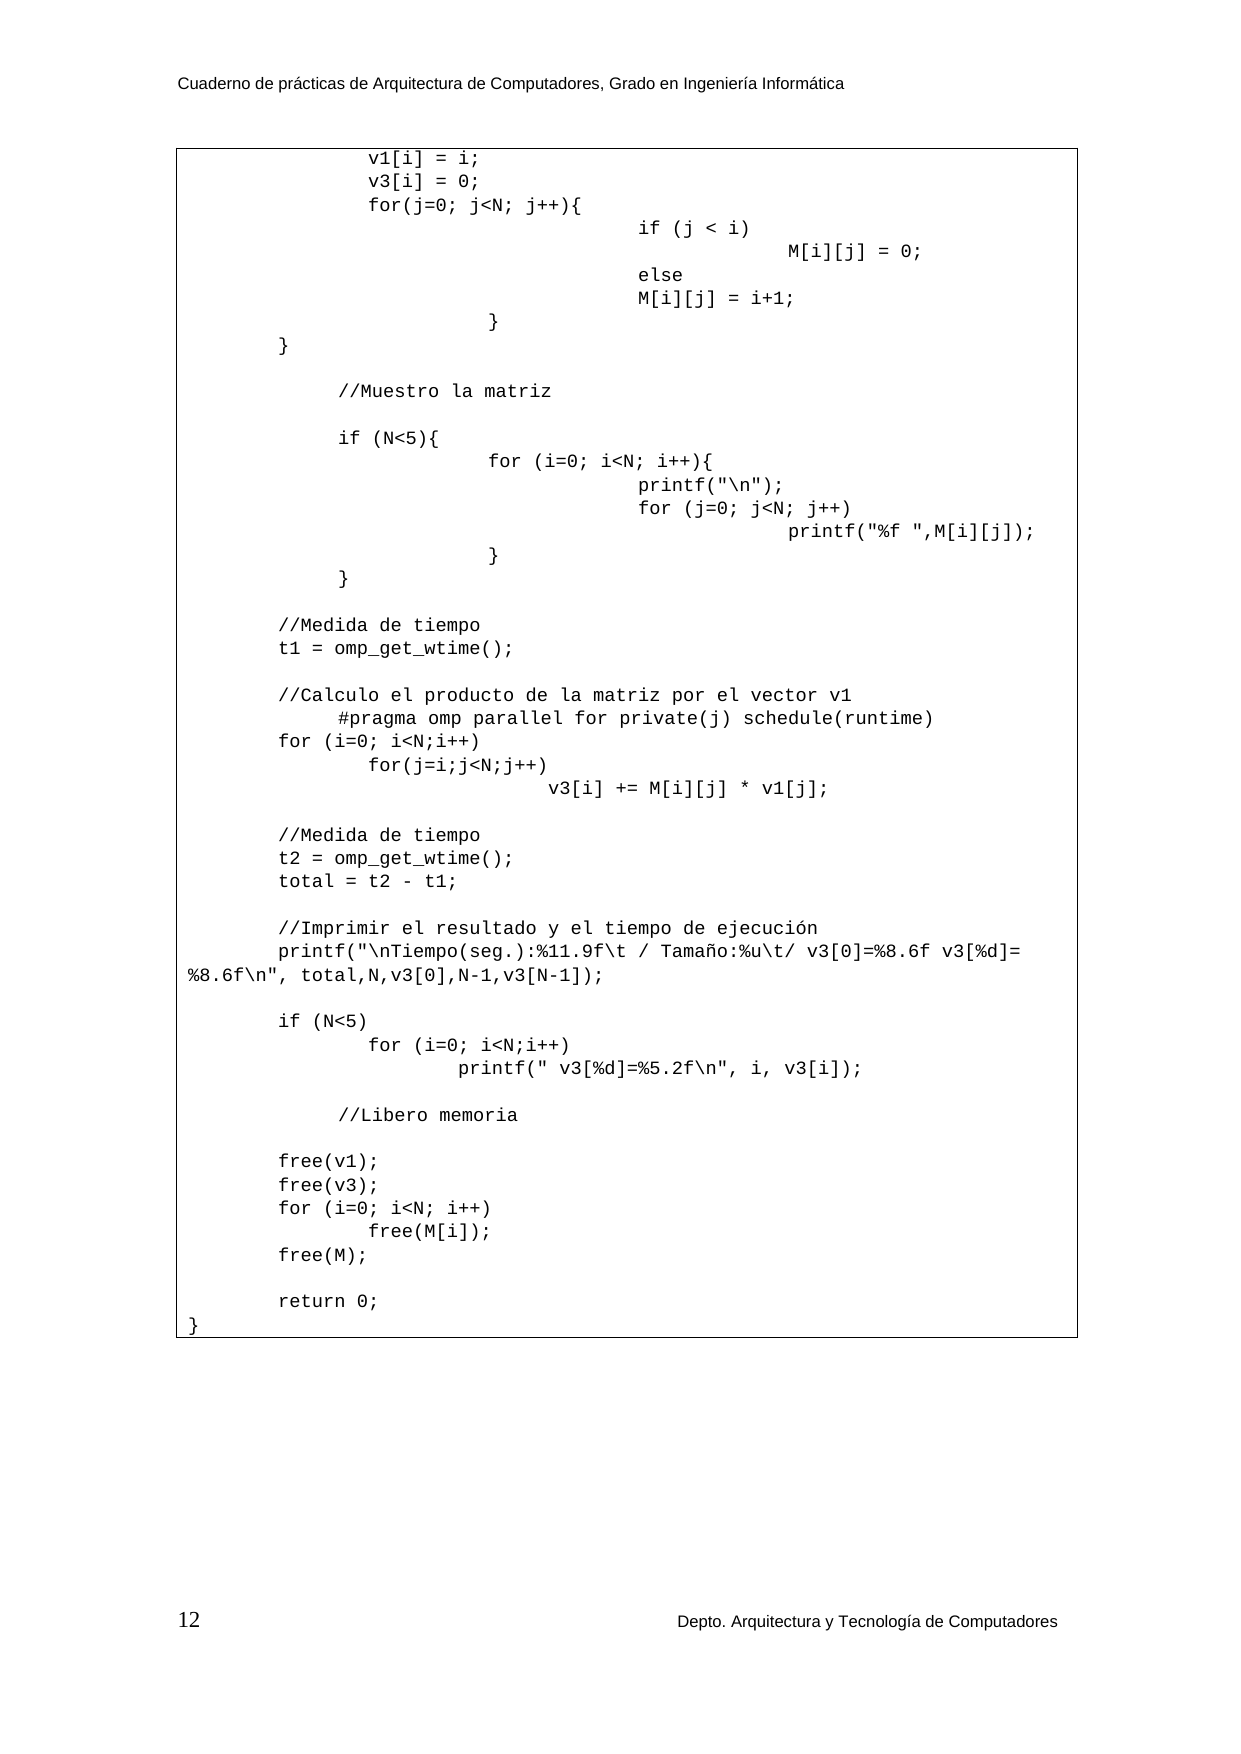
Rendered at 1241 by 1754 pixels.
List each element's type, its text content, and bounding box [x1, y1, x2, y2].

table_header v1[i] = i; v3[i] = 0; for(j=0; j<N; j++){ if (j < i) M[i][j] = 0; else M[i][j] = i+1; } } //Muestro la matriz if (N<5){ for (i=0; i<N; i++){ printf("\n"); for (j=0; j<N; j++) printf("%f ",M[i][j]); } } //Medida de tiempo t1 = omp_get_wtime(); //Calculo el producto de la matriz por el vector v1 #pragma omp parallel for private(j) schedule(runtime) for (i=0; i<N;i++) for(j=i;j<N;j++) v3[i] += M[i][j] * v1[j]; //Medida de tiempo t2 = omp_get_wtime(); total = t2 - t1; //Imprimir el resultado y el tiempo de ejecución printf("\nTiempo(seg.):%11.9f\t / Tamaño:%u\t/ v3[0]=%8.6f v3[%d]=%8.6f\n", total,N,v3[0],N-1,v3[N-1]); if (N<5) for (i=0; i<N;i++) printf(" v3[%d]=%5.2f\n", i, v3[i]); //Libero memoria free(v1); free(v3); for (i=0; i<N; i++) free(M[i]); free(M); return 0; } [177, 149, 1077, 1337]
